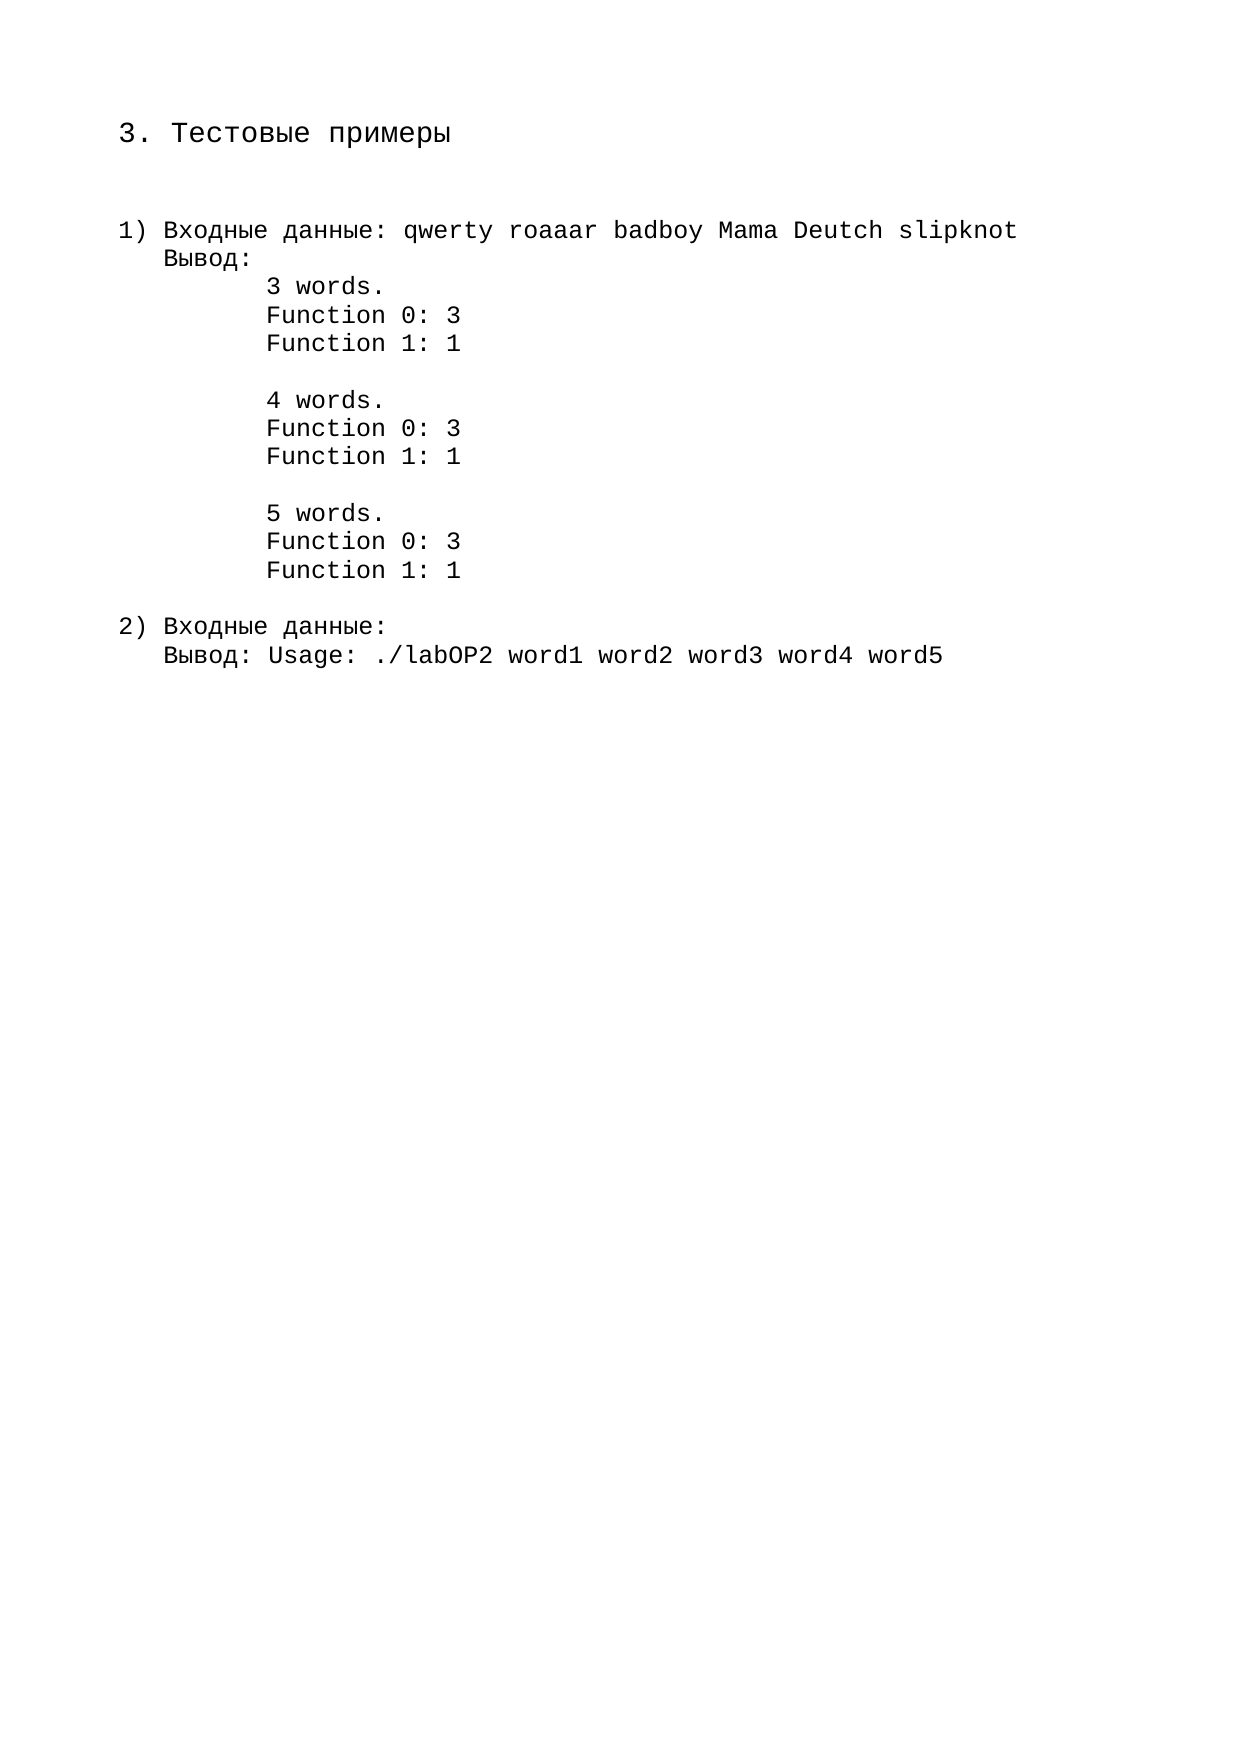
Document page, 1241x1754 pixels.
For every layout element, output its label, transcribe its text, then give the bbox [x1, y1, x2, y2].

text 1) Входные данные: qwerty roaaar badboy Mama Deutch slipknot [118, 217, 1122, 246]
text 5 words. [118, 501, 1122, 529]
text Вывод: [118, 246, 1122, 274]
text Function 0: 3 [118, 529, 1122, 557]
text Function 1: 1 [118, 444, 1122, 472]
text 3 words. [118, 274, 1122, 302]
text Function 1: 1 [118, 331, 1122, 359]
text Function 0: 3 [118, 302, 1122, 331]
text Function 1: 1 [118, 557, 1122, 586]
text Function 0: 3 [118, 416, 1122, 444]
text 4 words. [118, 387, 1122, 416]
text 2) Входные данные: [118, 614, 1122, 642]
text 3. Тестовые примеры [118, 118, 1122, 151]
text Вывод: Usage: ./labOP2 word1 word2 word3 word4 word5 [118, 642, 1122, 671]
